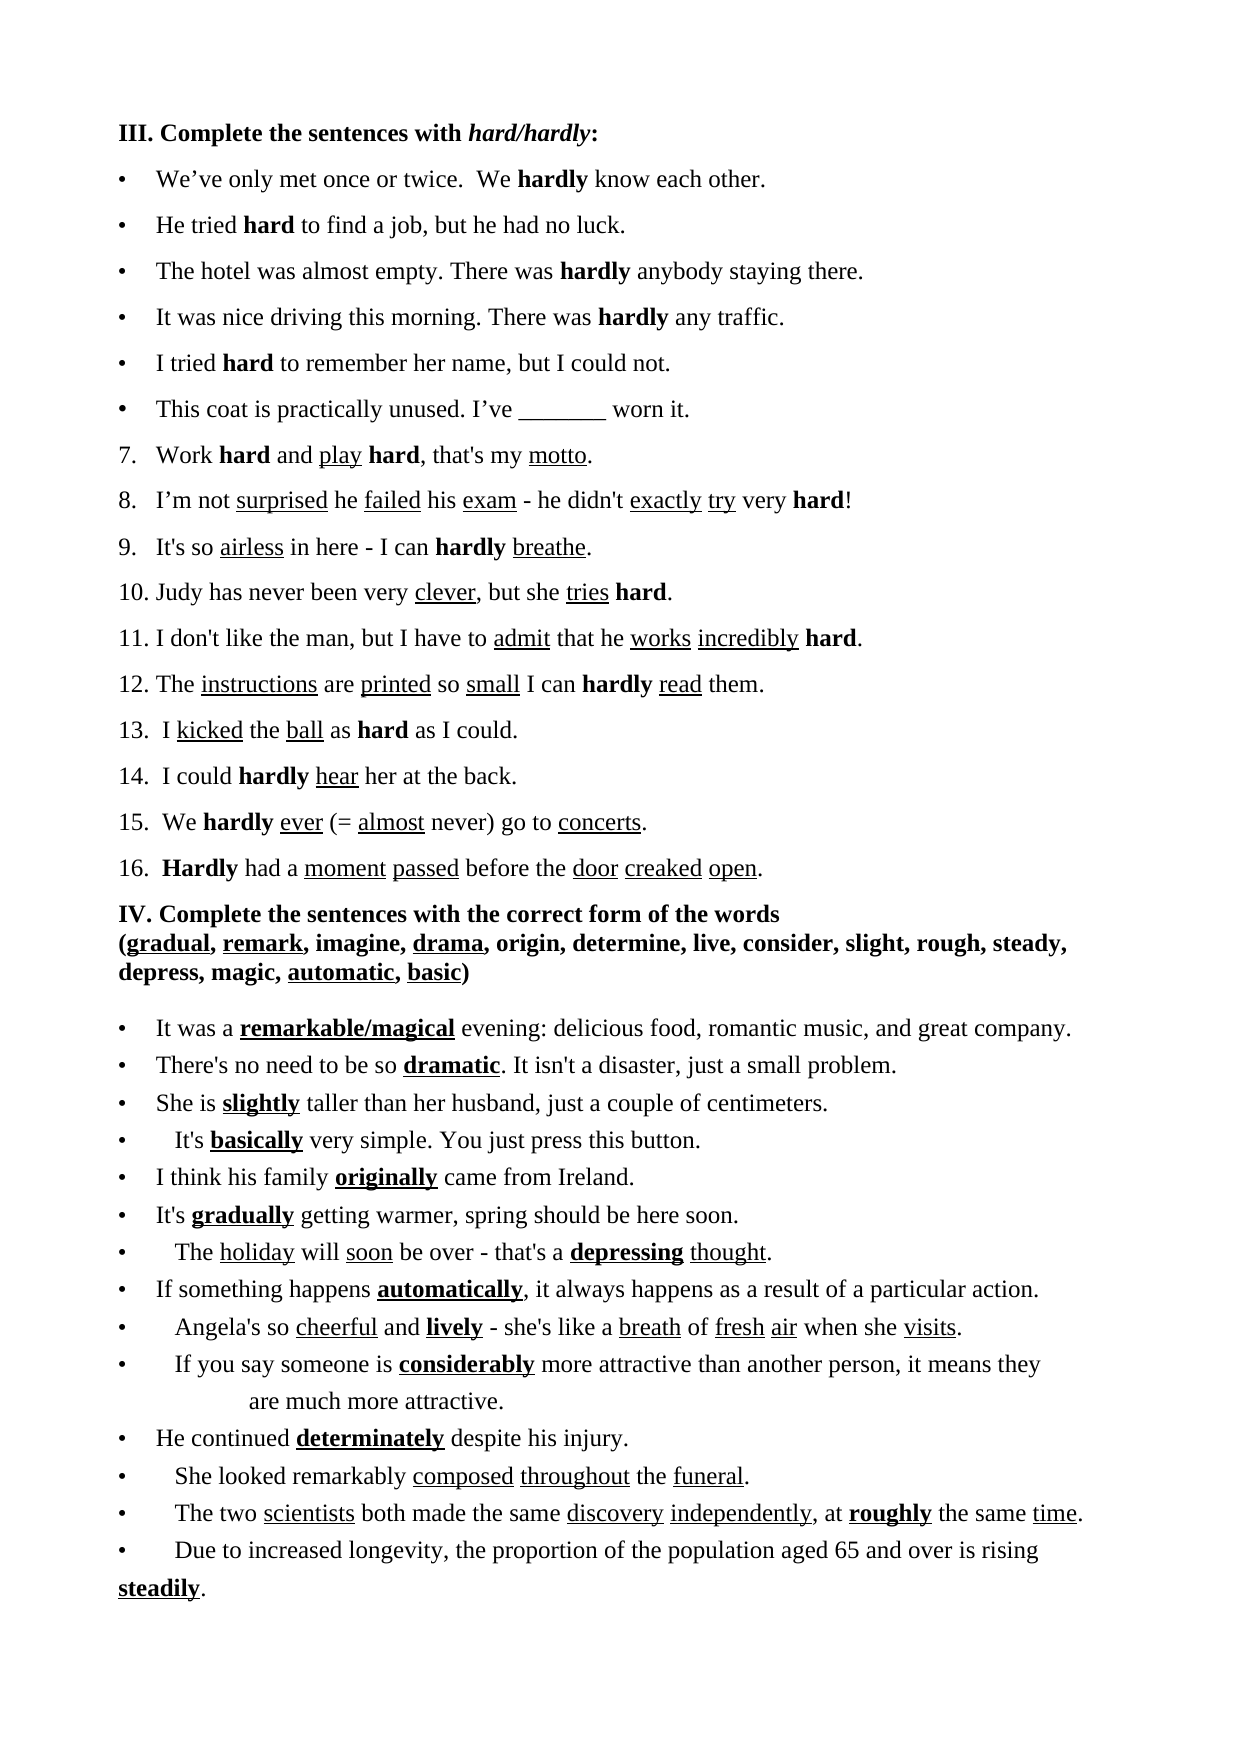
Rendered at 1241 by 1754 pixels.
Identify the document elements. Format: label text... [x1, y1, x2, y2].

list She is slightly taller than her husband, just a couple of centimeters. [118, 1088, 1122, 1117]
text 13. I kicked the ball as hard as I could. [118, 715, 1122, 744]
list This coat is practically unused. I’ve _______ worn it. [81, 394, 1122, 422]
text 12. The instructions are printed so small I can hardly read them. [118, 669, 1122, 698]
list The holiday will soon be over - that's a depressing thought. [81, 1237, 1122, 1266]
text IV. Complete the sentences with the correct form of the words (gradual, remark, imagine, drama, origin, determine, live, consider, slight, rough, steady, depress, magic, automatic, basic) [118, 899, 1122, 985]
list I tried hard to remember her name, but I could not. [81, 348, 1122, 377]
list He continued determinately despite his injury. [118, 1423, 1122, 1452]
list The hotel was almost empty. There was hardly anybody staying there. [81, 256, 1122, 285]
text 11. I don't like the man, but I have to admit that he works incredibly hard. [118, 623, 1122, 652]
list It was nice driving this morning. There was hardly any traffic. [81, 302, 1122, 331]
list It was a remarkable/magical evening: delicious food, romantic music, and great company. [118, 1013, 1122, 1042]
text 8. I’m not surprised he failed his exam - he didn't exactly try very hard! [118, 486, 1122, 514]
list It's gradually getting warmer, spring should be here soon. [118, 1200, 1122, 1228]
list If you say someone is considerably more attractive than another person, it means they are much more attractive. [81, 1349, 1122, 1415]
text 16. Hardly had a moment passed before the door creaked open. [118, 853, 1122, 882]
list It's basically very simple. You just press this button. [81, 1125, 1122, 1154]
text III. Complete the sentences with hard/hardly: [118, 118, 1122, 147]
list I think his family originally came from Ireland. [118, 1162, 1122, 1191]
list We’ve only met once or twice. We hardly know each other. [81, 164, 1122, 193]
text 7. Work hard and play hard, that's my motto. [118, 440, 1122, 468]
list The two scientists both made the same discovery independently, at roughly the same time. [81, 1498, 1122, 1527]
text 10. Judy has never been very clever, but she tries hard. [118, 577, 1122, 606]
list If something happens automatically, it always happens as a result of a particular action. [118, 1274, 1122, 1303]
text 15. We hardly ever (= almost never) go to concerts. [118, 807, 1122, 836]
list He tried hard to find a job, but he had no luck. [81, 210, 1122, 239]
list She looked remarkably composed throughout the funeral. [81, 1461, 1122, 1489]
list Angela's so cheerful and lively - she's like a breath of fresh air when she visits. [81, 1312, 1122, 1340]
list There's no need to be so dramatic. It isn't a disaster, just a small problem. [118, 1051, 1122, 1079]
list Due to increased longevity, the proportion of the population aged 65 and over is rising steadily. [81, 1535, 1122, 1601]
text 14. I could hardly hear her at the back. [118, 761, 1122, 790]
text 9. It's so airless in here - I can hardly breathe. [118, 532, 1122, 560]
